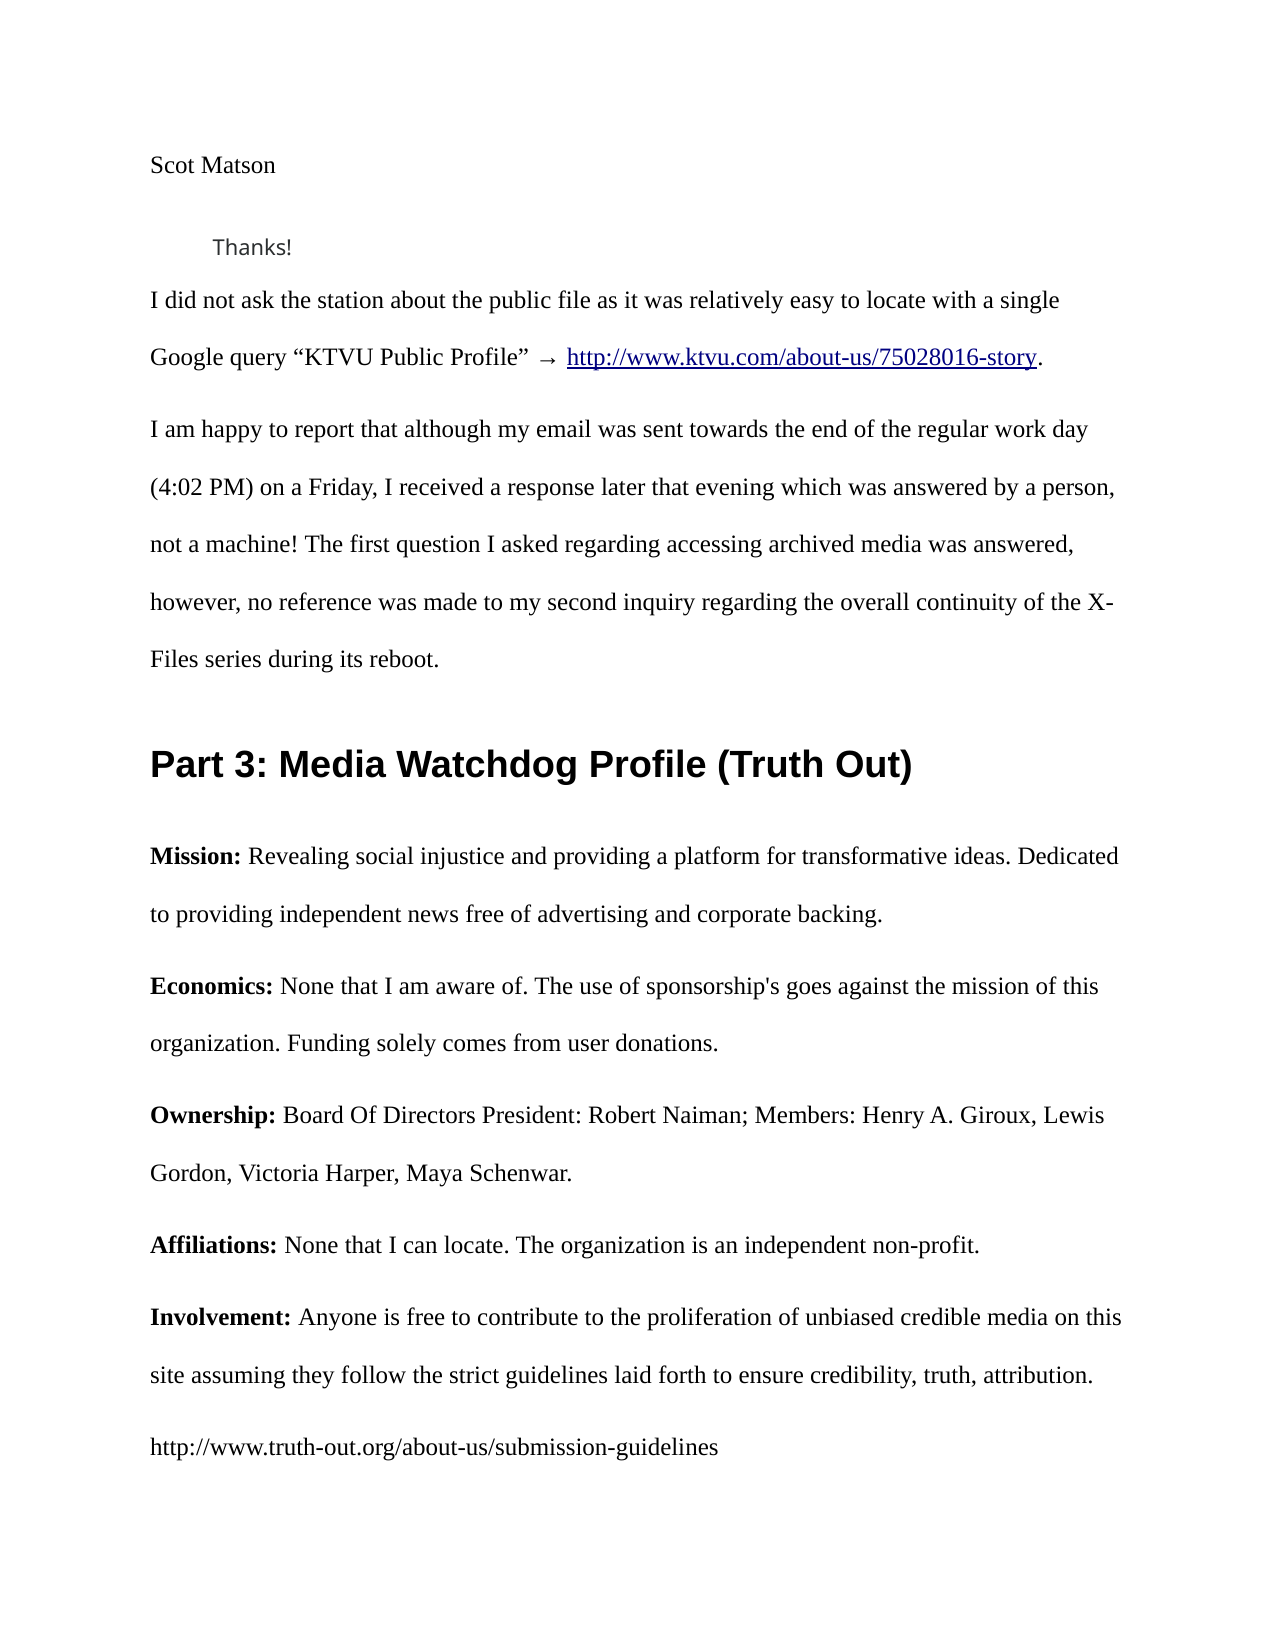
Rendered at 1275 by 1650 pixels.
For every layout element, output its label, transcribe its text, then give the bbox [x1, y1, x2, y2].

text http://www.truth-out.org/about-us/submission-guidelines [150, 1432, 1125, 1461]
text Mission: Revealing social injustice and providing a platform for transformative ideas. Dedicated to providing independent news free of advertising and corporate backing. [150, 841, 1125, 928]
table_header [150, 208, 212, 285]
text I did not ask the station about the public file as it was relatively easy to locate with a single Google query “KTVU Public Profile” → http://www.ktvu.com/about-us/75028016-story. [150, 285, 1125, 371]
text I am happy to report that although my email was sent towards the end of the regular work day (4:02 PM) on a Friday, I received a response later that evening which was answered by a person, not a machine! The first question I asked regarding accessing archived media was answered, however, no reference was made to my second inquiry regarding the overall continuity of the X-Files series during its reboot. [150, 414, 1125, 673]
subtitle Part 3: Media Watchdog Profile (Truth Out) [150, 742, 1125, 785]
table_header Thanks! [213, 208, 1125, 285]
text Affiliations: None that I can locate. The organization is an independent non-profit. [150, 1230, 1125, 1259]
text Ownership: Board Of Directors President: Robert Naiman; Members: Henry A. Giroux, Lewis Gordon, Victoria Harper, Maya Schenwar. [150, 1101, 1125, 1187]
text Economics: None that I am aware of. The use of sponsorship's goes against the mission of this organization. Funding solely comes from user donations. [150, 971, 1125, 1057]
text Involvement: Anyone is free to contribute to the proliferation of unbiased credible media on this site assuming they follow the strict guidelines laid forth to ensure credibility, truth, attribution. [150, 1302, 1125, 1388]
